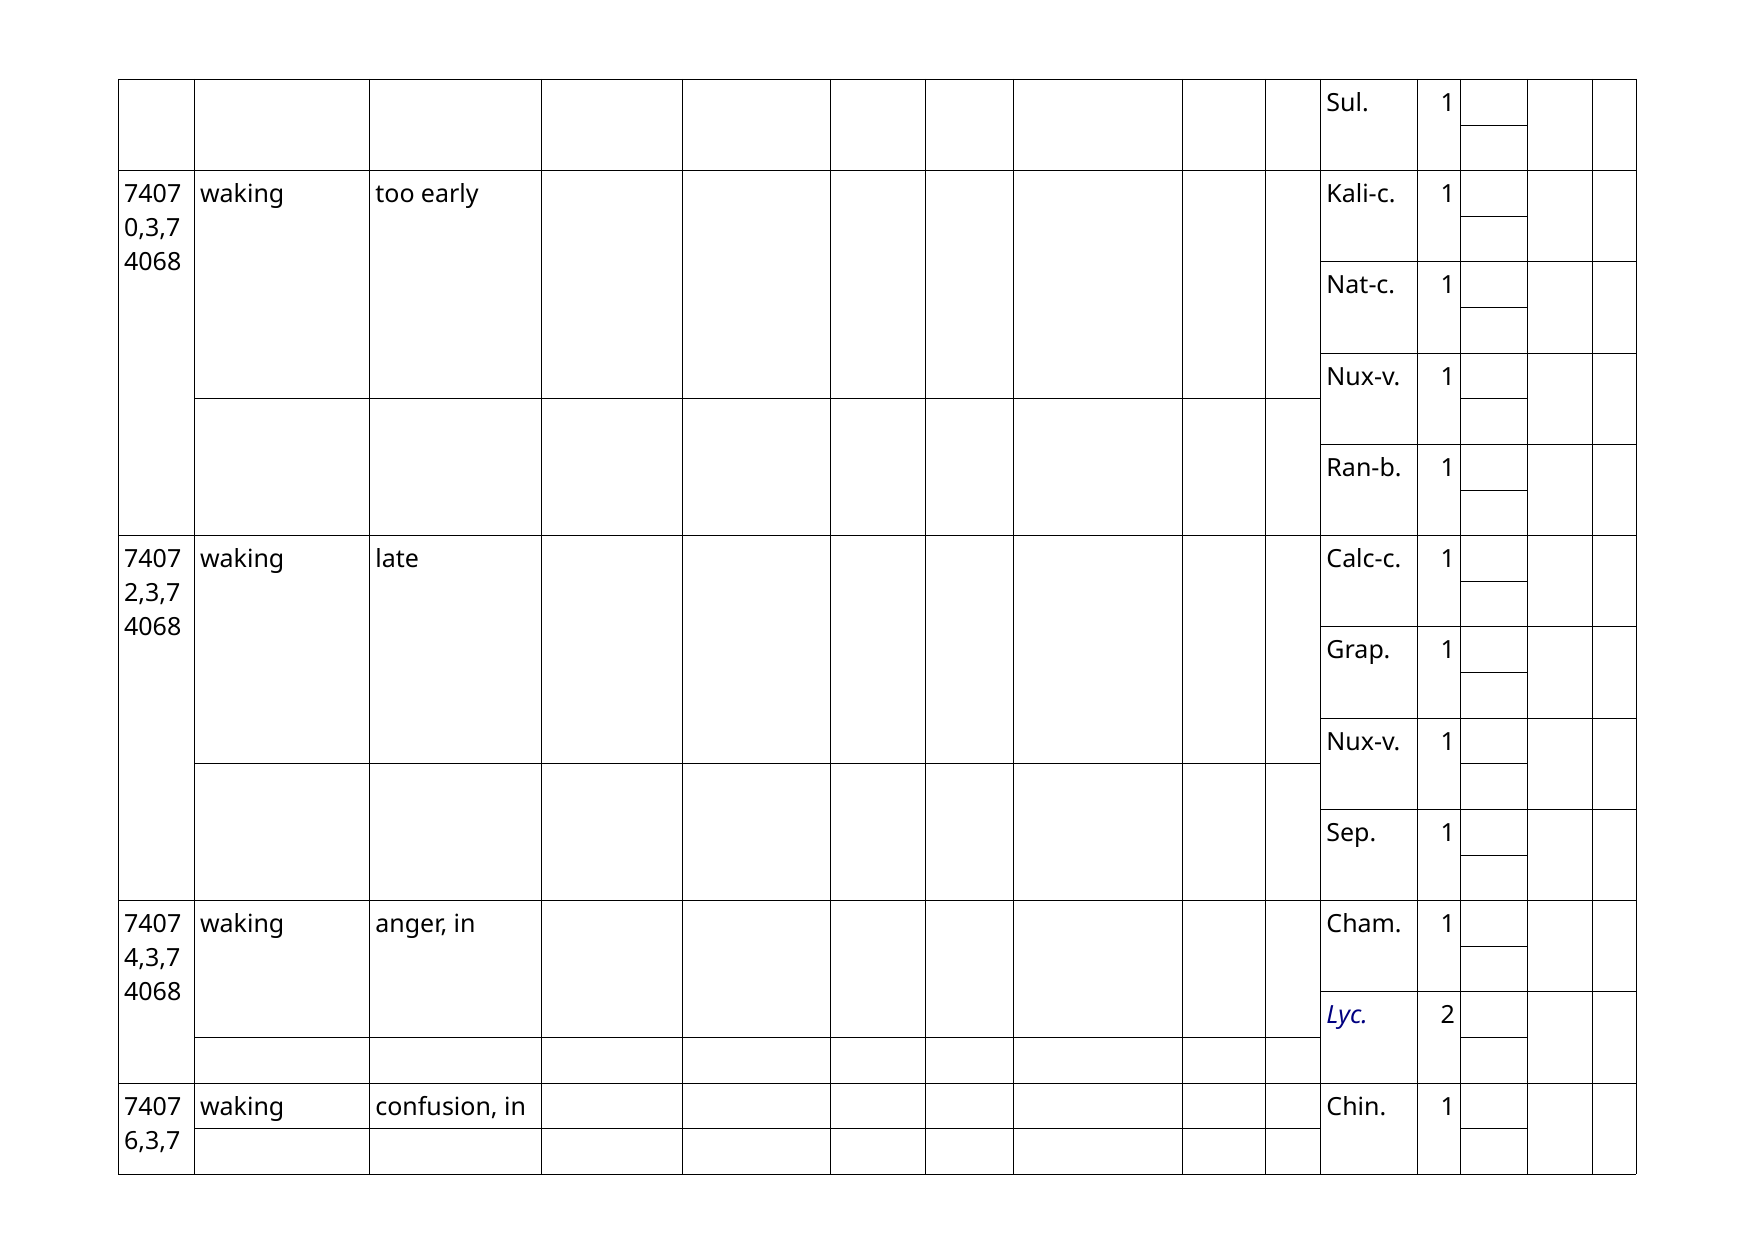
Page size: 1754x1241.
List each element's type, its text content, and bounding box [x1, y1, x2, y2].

table_cell [831, 1038, 925, 1083]
table_cell [1593, 354, 1636, 444]
table_cell [1183, 399, 1265, 535]
table_cell [1461, 856, 1527, 900]
table_cell [831, 171, 925, 398]
table_cell [1528, 445, 1592, 535]
table_cell Nat-c. [1321, 262, 1417, 353]
table_cell [542, 80, 682, 170]
table_cell 1 [1418, 1084, 1460, 1174]
table_cell 74070,3,74068 [119, 171, 194, 535]
table_cell [1461, 491, 1527, 535]
table_cell 1 [1418, 354, 1460, 444]
table_cell [1014, 399, 1182, 535]
table_cell [683, 1129, 830, 1174]
table_cell [1183, 536, 1265, 763]
table_cell 1 [1418, 719, 1460, 809]
table_cell [831, 536, 925, 763]
table_cell 1 [1418, 171, 1460, 261]
table_cell [926, 171, 1013, 398]
table_cell [195, 399, 369, 535]
table_cell [1183, 1038, 1265, 1083]
table_cell [926, 1038, 1013, 1083]
table_cell Cham. [1321, 901, 1417, 991]
table_cell [1014, 536, 1182, 763]
table_cell [542, 171, 682, 398]
table_cell [119, 80, 194, 170]
table_cell [1266, 1084, 1320, 1128]
table_cell Ran-b. [1321, 445, 1417, 535]
table_cell [1461, 810, 1527, 854]
table_cell late [370, 536, 541, 763]
table_cell [1461, 992, 1527, 1037]
table_cell [195, 80, 369, 170]
table_cell [1183, 80, 1265, 170]
table_cell 74076,3,7 [119, 1084, 194, 1174]
table_cell [195, 764, 369, 900]
table_cell [542, 901, 682, 1037]
table_cell [1014, 1129, 1182, 1174]
table_cell [1593, 901, 1636, 991]
table_cell [831, 80, 925, 170]
table_cell [370, 764, 541, 900]
table_cell [1266, 1038, 1320, 1083]
table_cell Chin. [1321, 1084, 1417, 1174]
table_cell anger, in [370, 901, 541, 1037]
table_cell [1593, 445, 1636, 535]
table_cell [1014, 80, 1182, 170]
table_cell [1461, 217, 1527, 261]
table_cell [831, 1129, 925, 1174]
table_cell waking [195, 901, 369, 1037]
table_cell [1266, 80, 1320, 170]
table_cell [1528, 171, 1592, 261]
table_cell [1014, 1084, 1182, 1128]
table_cell waking [195, 171, 369, 398]
table_cell [1183, 171, 1265, 398]
table_cell waking [195, 1084, 369, 1128]
table_cell [370, 80, 541, 170]
table_cell [1266, 171, 1320, 398]
table_cell Nux-v. [1321, 354, 1417, 444]
table_cell [1014, 1038, 1182, 1083]
table_cell [926, 764, 1013, 900]
table_cell [926, 1084, 1013, 1128]
table_cell [1461, 262, 1527, 307]
table_cell 74072,3,74068 [119, 536, 194, 900]
table_cell [1528, 262, 1592, 353]
table_cell [370, 399, 541, 535]
table_cell [1461, 947, 1527, 991]
table_cell [370, 1038, 541, 1083]
table_cell too early [370, 171, 541, 398]
table_cell [831, 1084, 925, 1128]
table_cell 1 [1418, 810, 1460, 900]
table_cell [831, 399, 925, 535]
table_cell [1461, 673, 1527, 718]
table_cell [1593, 992, 1636, 1083]
table_cell 1 [1418, 536, 1460, 626]
table_cell [1461, 719, 1527, 763]
table_cell [1593, 262, 1636, 353]
table_cell [926, 536, 1013, 763]
table_cell [1528, 810, 1592, 900]
table_cell [370, 1129, 541, 1174]
table_cell [542, 399, 682, 535]
table_cell [1461, 308, 1527, 353]
table_cell [195, 1038, 369, 1083]
table_cell [1183, 764, 1265, 900]
table_cell Lyc. [1321, 992, 1417, 1083]
table_cell Grap. [1321, 627, 1417, 718]
table_cell [542, 1038, 682, 1083]
table_cell 1 [1418, 901, 1460, 991]
table_cell [1461, 536, 1527, 581]
table_cell [683, 399, 830, 535]
table_cell [683, 536, 830, 763]
table_cell [1266, 901, 1320, 1037]
table_cell [1528, 80, 1592, 170]
table_cell [1593, 1084, 1636, 1174]
table_cell [542, 1084, 682, 1128]
table_cell [831, 901, 925, 1037]
table_cell [1014, 764, 1182, 900]
table_cell [1528, 992, 1592, 1083]
table_cell [1461, 1084, 1527, 1128]
table_cell confusion, in [370, 1084, 541, 1128]
table_cell Kali-c. [1321, 171, 1417, 261]
table_cell [1593, 810, 1636, 900]
table_cell [683, 901, 830, 1037]
table_cell Calc-c. [1321, 536, 1417, 626]
table_cell [1528, 719, 1592, 809]
table_cell [1528, 1084, 1592, 1174]
table_cell [683, 171, 830, 398]
table_cell 1 [1418, 80, 1460, 170]
table_cell [926, 80, 1013, 170]
table_cell [1593, 171, 1636, 261]
table_cell [1461, 582, 1527, 626]
table_cell [1014, 901, 1182, 1037]
table_cell Sul. [1321, 80, 1417, 170]
table_cell [1183, 1129, 1265, 1174]
table_cell [542, 764, 682, 900]
table_cell [1461, 445, 1527, 489]
table_cell [1461, 1129, 1527, 1174]
table_cell [1593, 719, 1636, 809]
table_cell [1461, 126, 1527, 170]
table_cell 2 [1418, 992, 1460, 1083]
table_cell [1461, 171, 1527, 216]
table_cell [1461, 901, 1527, 946]
table_cell 1 [1418, 445, 1460, 535]
table_cell [831, 764, 925, 900]
table_cell [1528, 901, 1592, 991]
table_cell Nux-v. [1321, 719, 1417, 809]
table_cell [1593, 536, 1636, 626]
table_cell 74074,3,74068 [119, 901, 194, 1083]
table_cell [542, 1129, 682, 1174]
table_cell [1014, 171, 1182, 398]
table_cell 1 [1418, 262, 1460, 353]
table_cell [1461, 1038, 1527, 1083]
table_cell [1183, 1084, 1265, 1128]
table_cell [1528, 536, 1592, 626]
table_cell [683, 80, 830, 170]
table_cell [1461, 764, 1527, 809]
table_cell [1461, 399, 1527, 444]
table_cell [683, 1038, 830, 1083]
table_cell [542, 536, 682, 763]
table_cell [1461, 627, 1527, 672]
table_cell [195, 1129, 369, 1174]
table_cell Sep. [1321, 810, 1417, 900]
table_cell [1461, 354, 1527, 398]
table_cell [1266, 1129, 1320, 1174]
table_cell [1528, 354, 1592, 444]
table_cell [1593, 80, 1636, 170]
table_cell [1528, 627, 1592, 718]
table_cell waking [195, 536, 369, 763]
table_cell [1266, 536, 1320, 763]
table_cell [1461, 80, 1527, 124]
table_cell [926, 901, 1013, 1037]
table_cell [683, 764, 830, 900]
table_cell [1266, 399, 1320, 535]
table_cell [1266, 764, 1320, 900]
table_cell 1 [1418, 627, 1460, 718]
table_cell [926, 399, 1013, 535]
table_cell [926, 1129, 1013, 1174]
table_cell [1183, 901, 1265, 1037]
table_cell [683, 1084, 830, 1128]
table_cell [1593, 627, 1636, 718]
